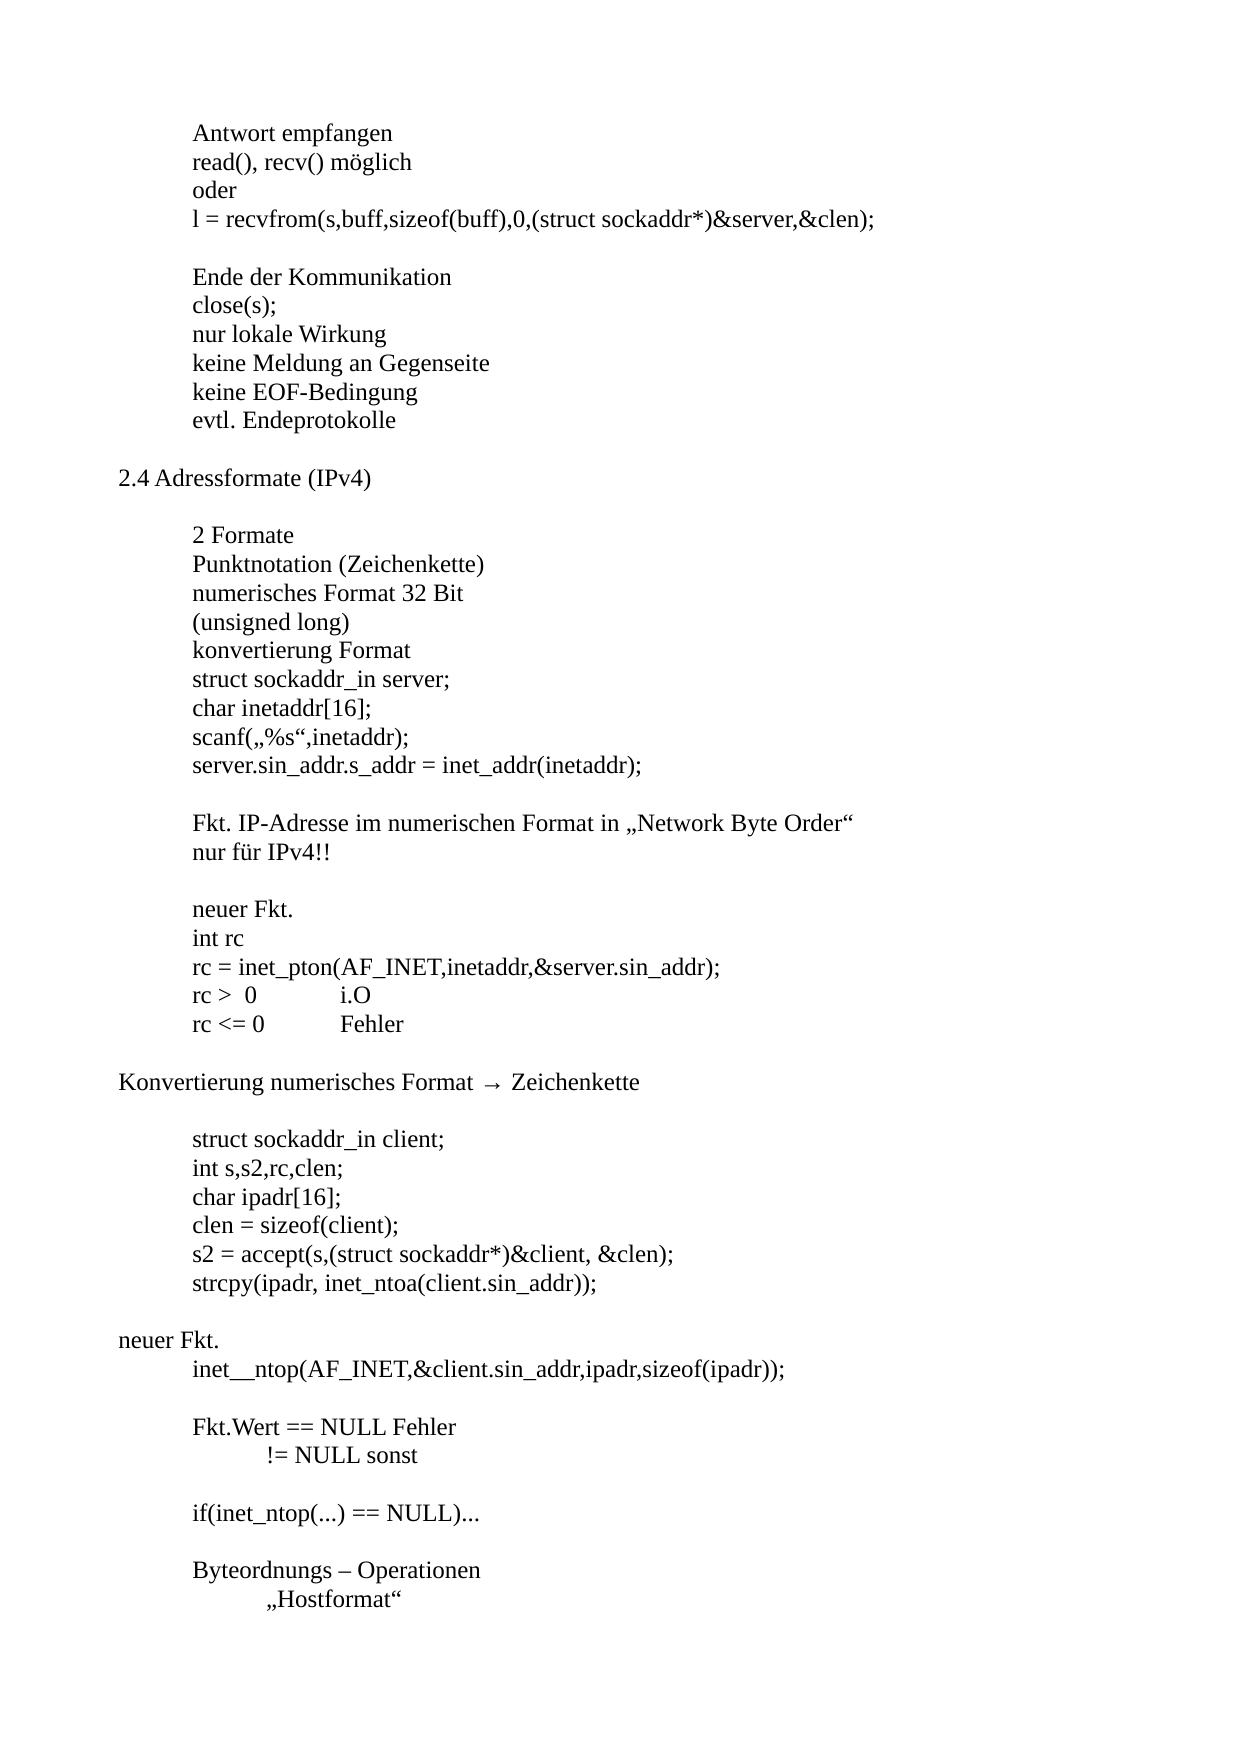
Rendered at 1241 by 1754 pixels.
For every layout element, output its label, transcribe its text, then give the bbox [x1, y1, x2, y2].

text Byteordnungs – Operationen [118, 1556, 1122, 1584]
text server.sin_addr.s_addr = inet_addr(inetaddr); [118, 751, 1122, 779]
text Punktnotation (Zeichenkette) [118, 549, 1122, 578]
text rc > 0 i.O [118, 981, 1122, 1009]
text nur für IPv4!! [118, 837, 1122, 866]
text scanf(„%s“,inetaddr); [118, 722, 1122, 751]
text char ipadr[16]; [118, 1182, 1122, 1211]
text Antwort empfangen [118, 118, 1122, 147]
text close(s); [118, 291, 1122, 319]
text read(), recv() möglich [118, 147, 1122, 176]
text s2 = accept(s,(struct sockaddr*)&client, &clen); [118, 1239, 1122, 1268]
text char inetaddr[16]; [118, 693, 1122, 722]
text int s,s2,rc,clen; [118, 1153, 1122, 1182]
text numerisches Format 32 Bit [118, 578, 1122, 607]
text evtl. Endeprotokolle [118, 406, 1122, 434]
text 2.4 Adressformate (IPv4) [118, 463, 1122, 492]
text Konvertierung numerisches Format → Zeichenkette [118, 1067, 1122, 1096]
text 2 Formate [118, 521, 1122, 549]
text int rc [118, 923, 1122, 952]
text rc <= 0 Fehler [118, 1009, 1122, 1038]
text inet__ntop(AF_INET,&client.sin_addr,ipadr,sizeof(ipadr)); [118, 1354, 1122, 1383]
text rc = inet_pton(AF_INET,inetaddr,&server.sin_addr); [118, 952, 1122, 981]
text neuer Fkt. [118, 1326, 1122, 1354]
text if(inet_ntop(...) == NULL)... [118, 1498, 1122, 1527]
text (unsigned long) [118, 607, 1122, 636]
text konvertierung Format [118, 636, 1122, 664]
text keine Meldung an Gegenseite [118, 348, 1122, 377]
text Ende der Kommunikation [118, 262, 1122, 291]
text l = recvfrom(s,buff,sizeof(buff),0,(struct sockaddr*)&server,&clen); [118, 204, 1122, 233]
text struct sockaddr_in client; [118, 1124, 1122, 1153]
text clen = sizeof(client); [118, 1211, 1122, 1239]
text strcpy(ipadr, inet_ntoa(client.sin_addr)); [118, 1268, 1122, 1297]
text nur lokale Wirkung [118, 319, 1122, 348]
text „Hostformat“ [118, 1584, 1122, 1613]
text keine EOF-Bedingung [118, 377, 1122, 406]
text neuer Fkt. [118, 894, 1122, 923]
text != NULL sonst [118, 1441, 1122, 1469]
text Fkt.Wert == NULL Fehler [118, 1412, 1122, 1441]
text struct sockaddr_in server; [118, 664, 1122, 693]
text oder [118, 176, 1122, 204]
text Fkt. IP-Adresse im numerischen Format in „Network Byte Order“ [118, 808, 1122, 837]
